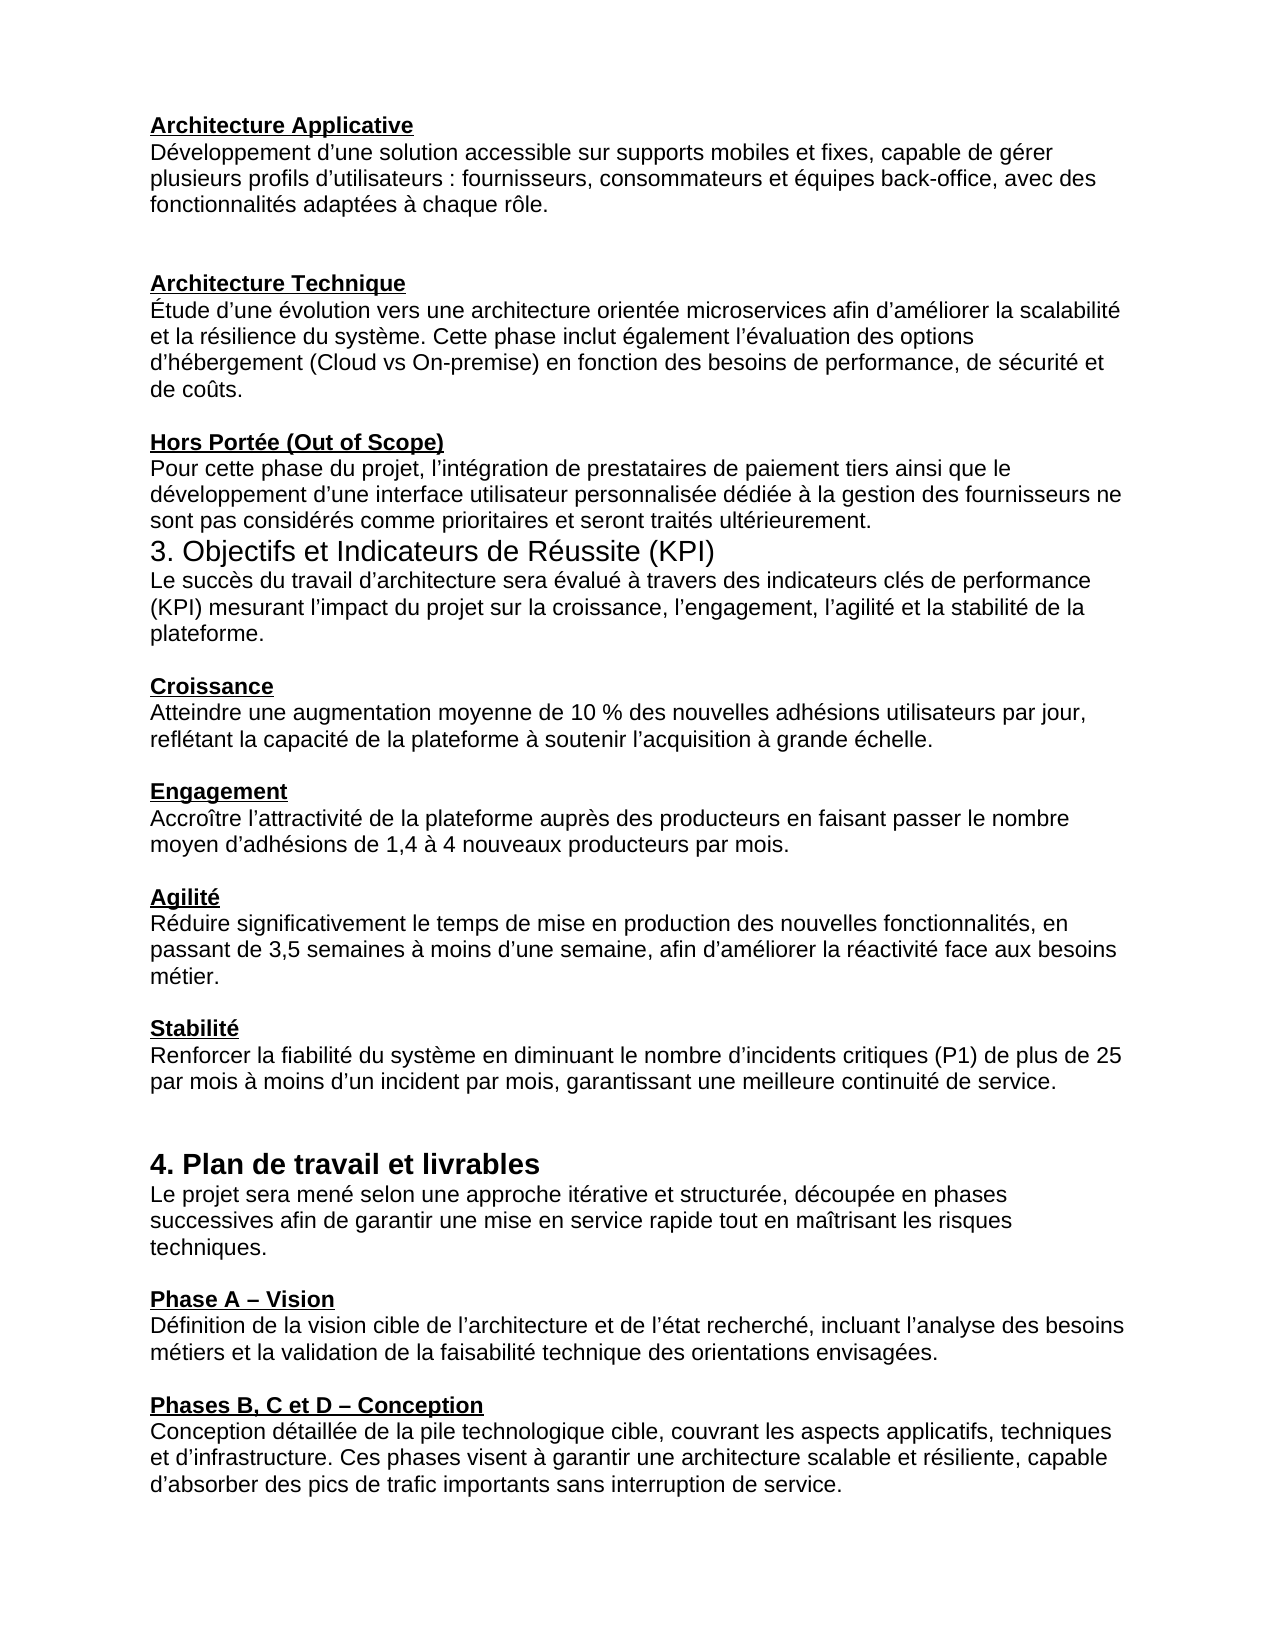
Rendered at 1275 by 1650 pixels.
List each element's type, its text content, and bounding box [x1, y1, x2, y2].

text Phase A – Vision Définition de la vision cible de l’architecture et de l’état recherché, incluant l’analyse des besoins métiers et la validation de la faisabilité technique des orientations envisagées. [150, 1286, 1125, 1365]
text Architecture Technique Étude d’une évolution vers une architecture orientée microservices afin d’améliorer la scalabilité et la résilience du système. Cette phase inclut également l’évaluation des options d’hébergement (Cloud vs On-premise) en fonction des besoins de performance, de sécurité et de coûts. [150, 270, 1125, 402]
text Le succès du travail d’architecture sera évalué à travers des indicateurs clés de performance (KPI) mesurant l’impact du projet sur la croissance, l’engagement, l’agilité et la stabilité de la plateforme. [150, 567, 1125, 646]
text Hors Portée (Out of Scope) Pour cette phase du projet, l’intégration de prestataires de paiement tiers ainsi que le développement d’une interface utilisateur personnalisée dédiée à la gestion des fournisseurs ne sont pas considérés comme prioritaires et seront traités ultérieurement. [150, 428, 1125, 534]
text Engagement Accroître l’attractivité de la plateforme auprès des producteurs en faisant passer le nombre moyen d’adhésions de 1,4 à 4 nouveaux producteurs par mois. [150, 778, 1125, 857]
text Phases B, C et D – Conception Conception détaillée de la pile technologique cible, couvrant les aspects applicatifs, techniques et d’infrastructure. Ces phases visent à garantir une architecture scalable et résiliente, capable d’absorber des pics de trafic importants sans interruption de service. [150, 1392, 1125, 1497]
text Agilité Réduire significativement le temps de mise en production des nouvelles fonctionnalités, en passant de 3,5 semaines à moins d’une semaine, afin d’améliorer la réactivité face aux besoins métier. [150, 884, 1125, 989]
text 3. Objectifs et Indicateurs de Réussite (KPI) [150, 534, 1125, 567]
text Croissance Atteindre une augmentation moyenne de 10 % des nouvelles adhésions utilisateurs par jour, reflétant la capacité de la plateforme à soutenir l’acquisition à grande échelle. [150, 673, 1125, 752]
text Le projet sera mené selon une approche itérative et structurée, découpée en phases successives afin de garantir une mise en service rapide tout en maîtrisant les risques techniques. [150, 1181, 1125, 1260]
text 4. Plan de travail et livrables [150, 1147, 1125, 1181]
text Stabilité Renforcer la fiabilité du système en diminuant le nombre d’incidents critiques (P1) de plus de 25 par mois à moins d’un incident par mois, garantissant une meilleure continuité de service. [150, 1015, 1125, 1094]
text Architecture Applicative Développement d’une solution accessible sur supports mobiles et fixes, capable de gérer plusieurs profils d’utilisateurs : fournisseurs, consommateurs et équipes back-office, avec des fonctionnalités adaptées à chaque rôle. [150, 112, 1125, 218]
